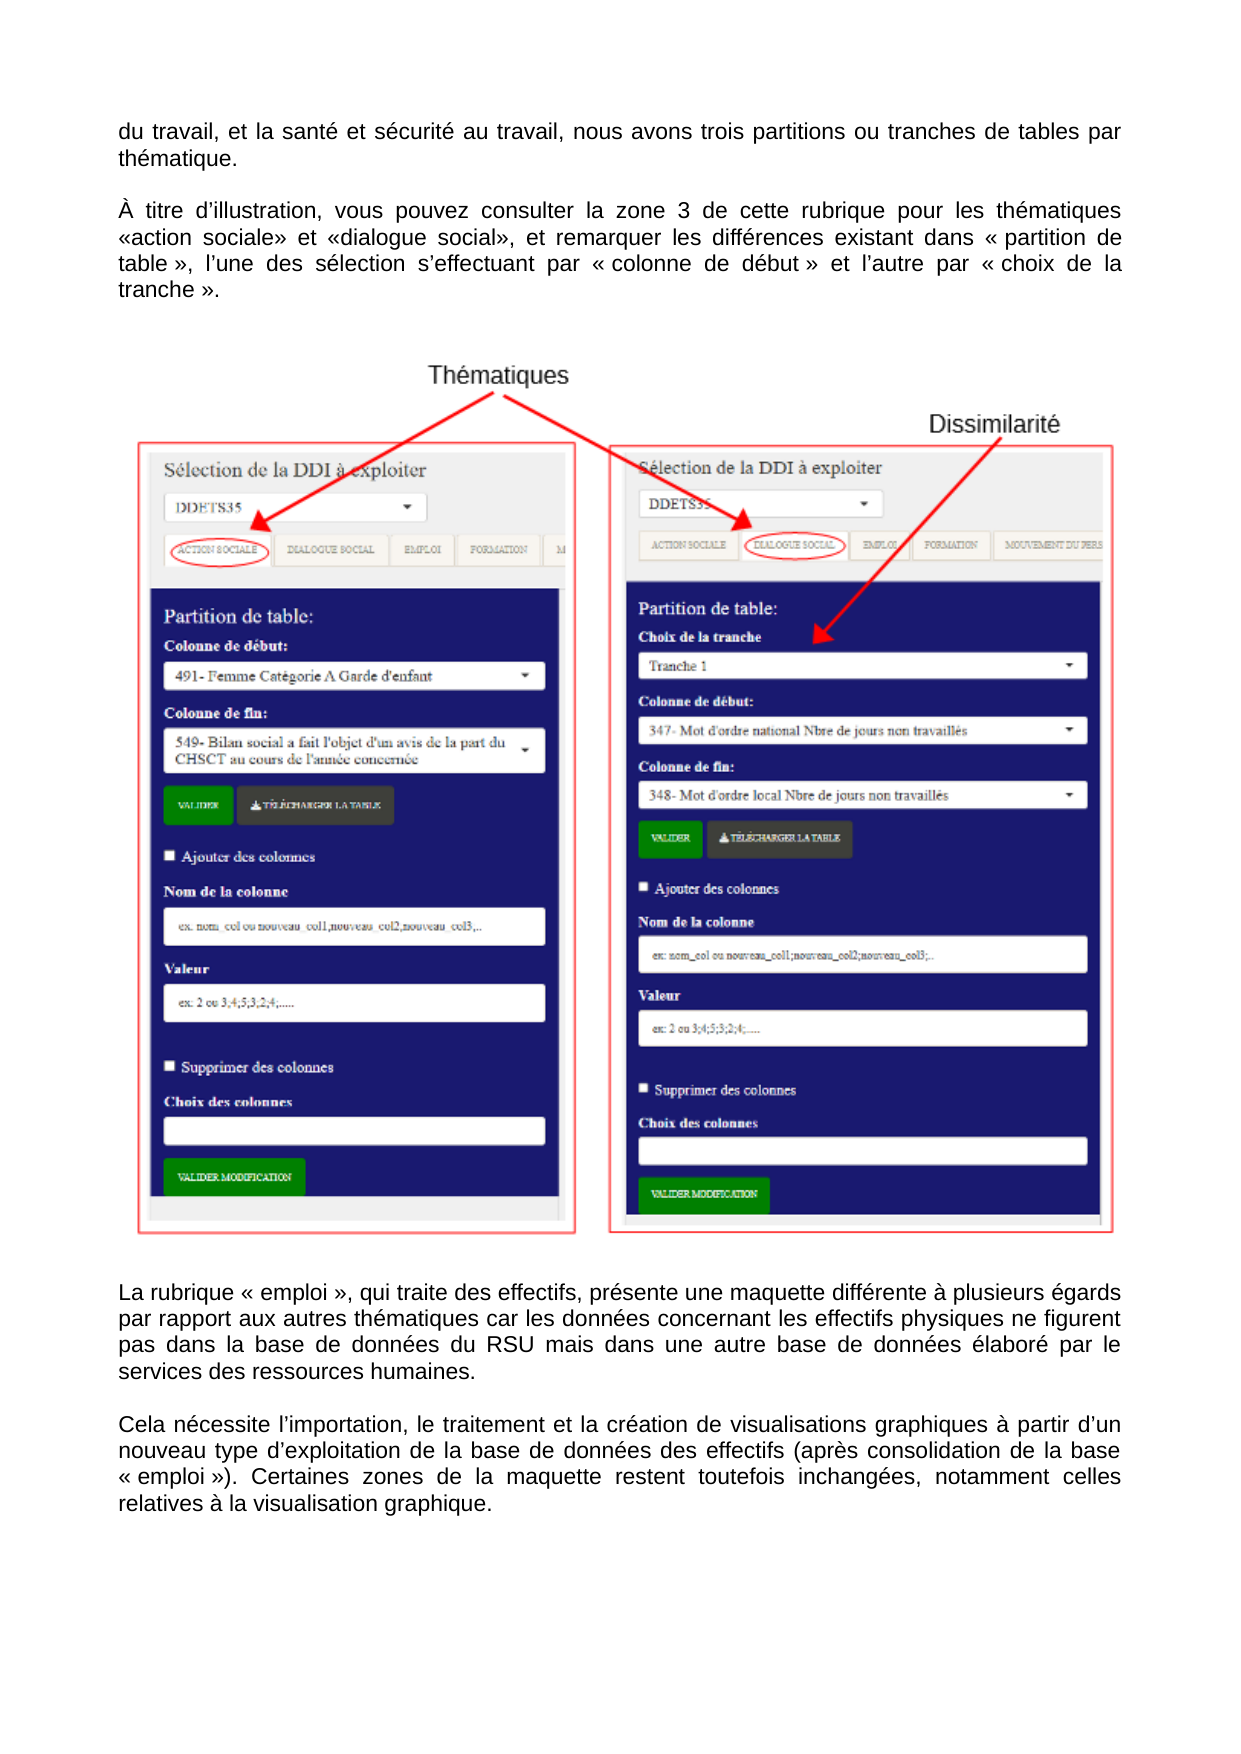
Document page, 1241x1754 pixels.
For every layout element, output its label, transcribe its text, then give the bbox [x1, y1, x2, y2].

text Cela nécessite l’importation, le traitement et la création de visualisations graphiques à partir d’un nouveau type d’exploitation de la base de données des effectifs (après consolidation de la base « emploi »). Certaines zones de la maquette restent toutefois inchangées, notamment celles relatives à la visualisation graphique. [118, 1411, 1122, 1516]
text du travail, et la santé et sécurité au travail, nous avons trois partitions ou tranches de tables par thématique. [118, 118, 1122, 171]
text La rubrique « emploi », qui traite des effectifs, présente une maquette différente à plusieurs égards par rapport aux autres thématiques car les données concernant les effectifs physiques ne figurent pas dans la base de données du RSU mais dans une autre base de données élaboré par le services des ressources humaines. [118, 1279, 1122, 1384]
picture [118, 355, 1123, 1253]
text À titre d’illustration, vous pouvez consulter la zone 3 de cette rubrique pour les thématiques «action sociale» et «dialogue social», et remarquer les différences existant dans « partition de table », l’une des sélection s’effectuant par « colonne de début » et l’autre par « choix de la tranche ». [118, 197, 1122, 303]
